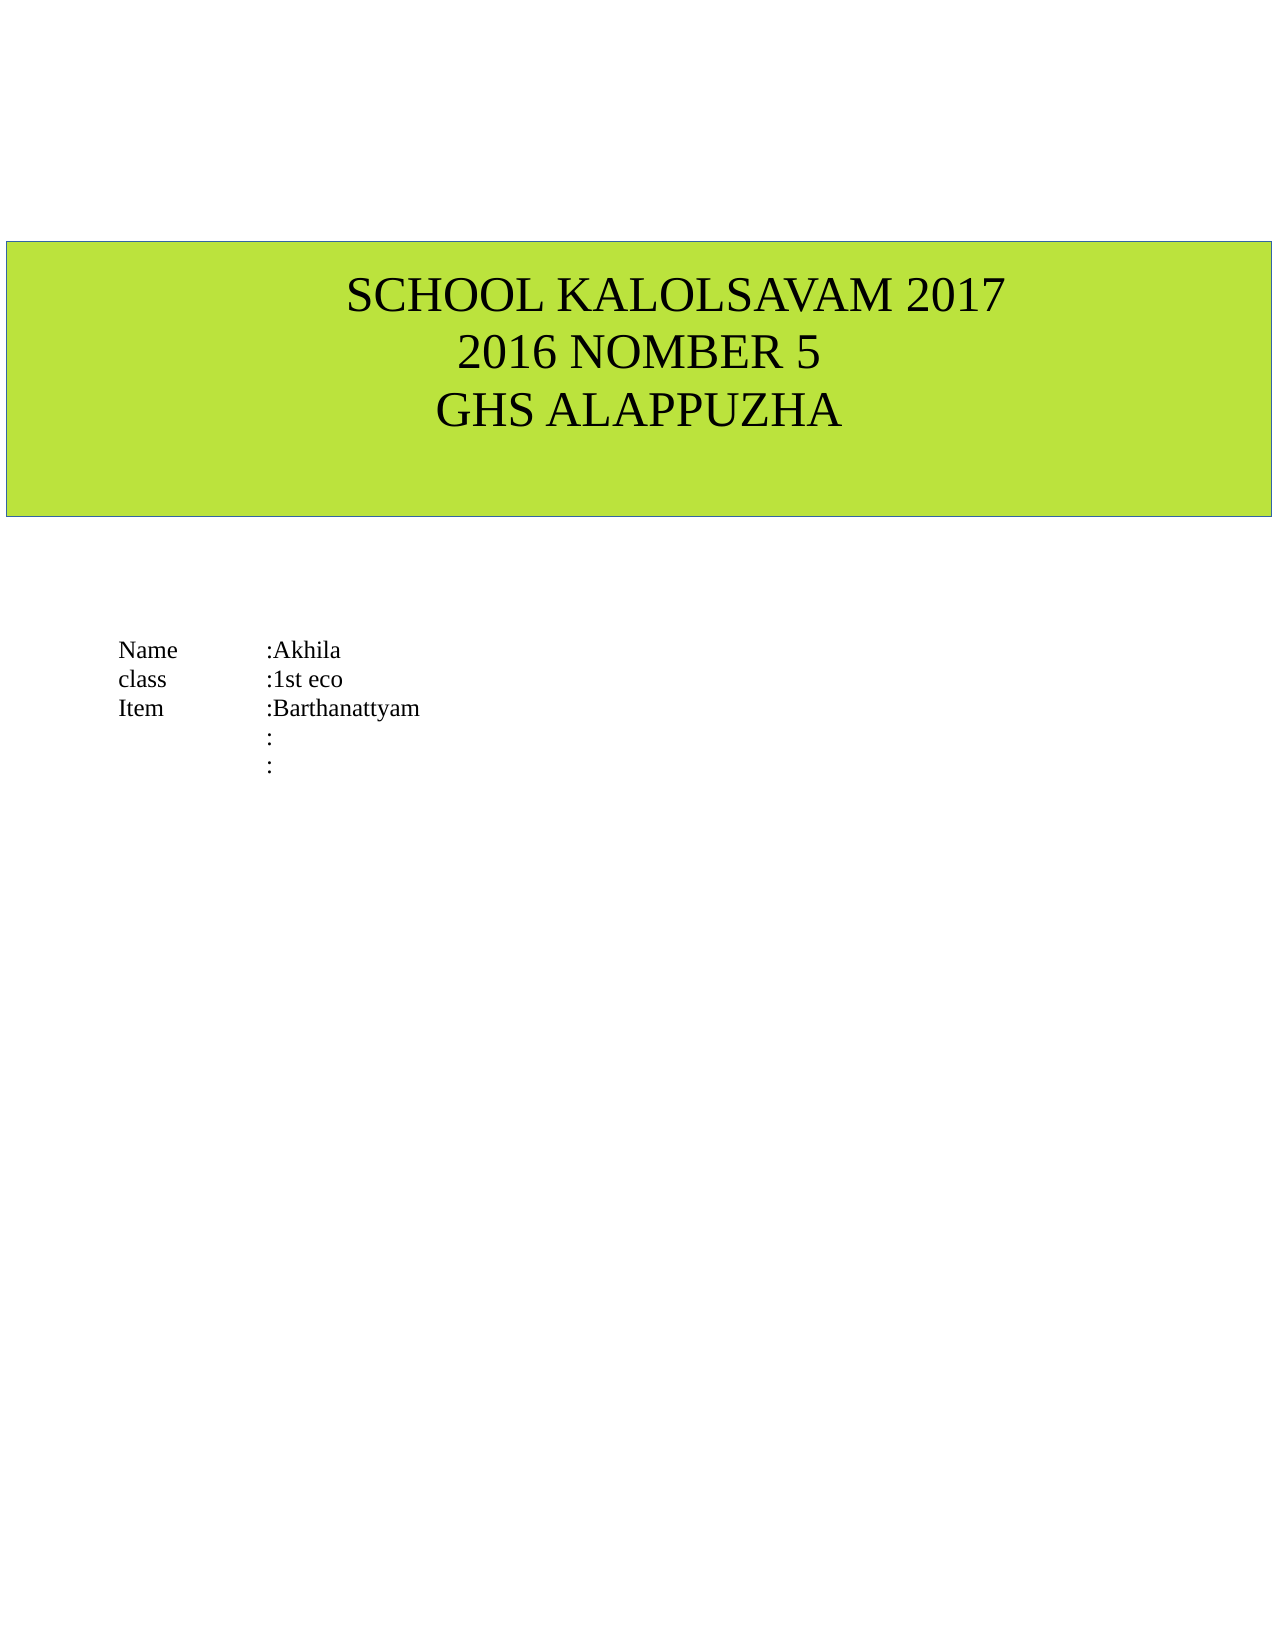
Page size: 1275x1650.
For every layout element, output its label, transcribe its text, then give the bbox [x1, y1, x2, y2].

text : [118, 751, 1157, 779]
text Name :Akhila [118, 636, 1157, 664]
text : [118, 722, 1157, 751]
text class :1st eco [118, 664, 1157, 693]
text Item :Barthanattyam [118, 693, 1157, 722]
